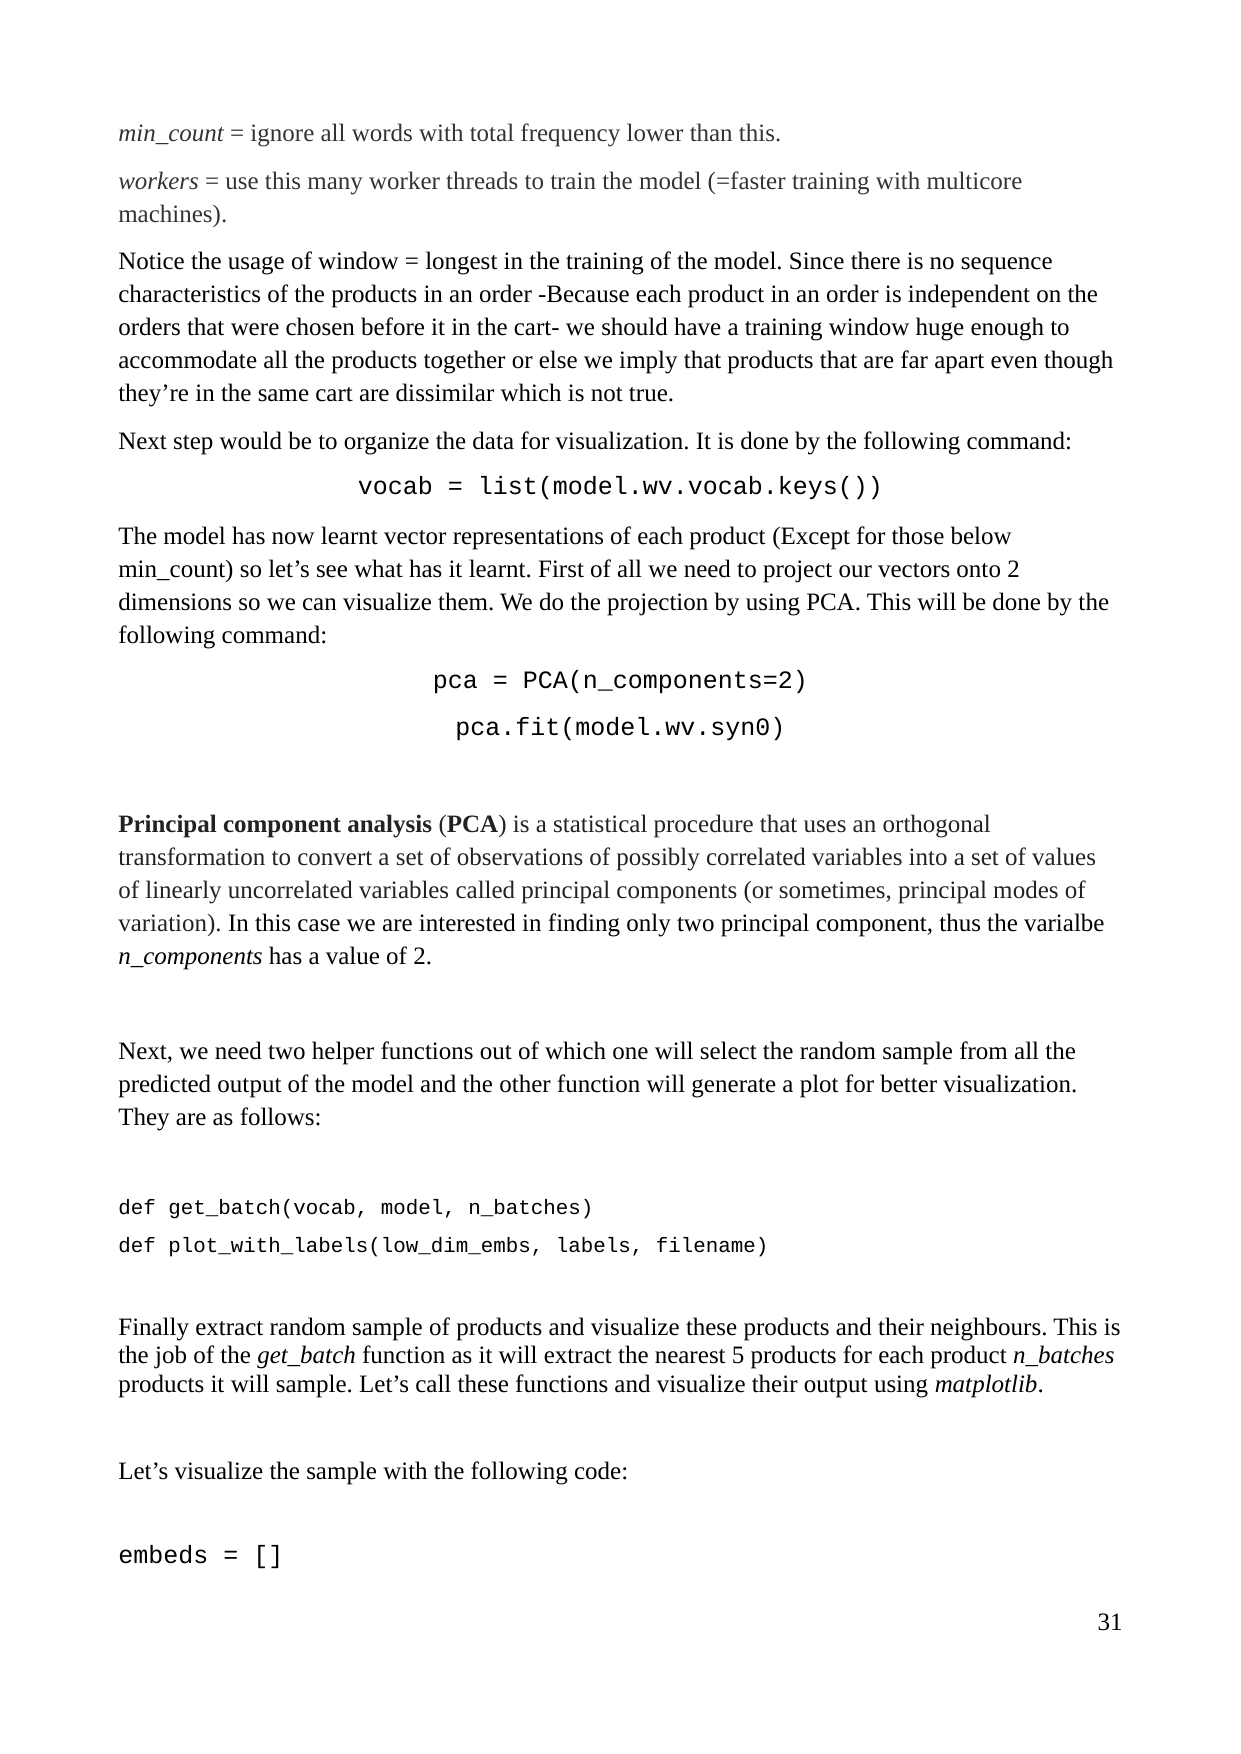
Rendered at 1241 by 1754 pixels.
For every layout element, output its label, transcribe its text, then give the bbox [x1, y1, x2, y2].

text Principal component analysis (PCA) is a statistical procedure that uses an orthogonal transformation to convert a set of observations of possibly correlated variables into a set of values of linearly uncorrelated variables called principal components (or sometimes, principal modes of variation). In this case we are interested in finding only two principal component, thus the varialbe n_components has a value of 2. [118, 809, 1122, 969]
text Next step would be to organize the data for visualization. It is done by the following command: [118, 426, 1122, 455]
text workers = use this many worker threads to train the model (=faster training with multicore machines). [118, 166, 1122, 227]
text def plot_with_labels(low_dim_embs, labels, filename) [118, 1235, 1122, 1259]
text Finally extract random sample of products and visualize these products and their neighbours. This is the job of the get_batch function as it will extract the nearest 5 products for each product n_batches products it will sample. Let’s call these functions and visualize their output using matplotlib. [118, 1312, 1122, 1398]
text embeds = [] [118, 1542, 1122, 1571]
text Let’s visualize the sample with the following code: [118, 1456, 1122, 1485]
text min_count = ignore all words with total frequency lower than this. [118, 118, 1122, 147]
text Next, we need two helper functions out of which one will select the random sample from all the predicted output of the model and the other function will generate a plot for better visualization. They are as follows: [118, 1036, 1122, 1131]
text The model has now learnt vector representations of each product (Except for those below min_count) so let’s see what has it learnt. First of all we need to project our vectors onto 2 dimensions so we can visualize them. We do the projection by using PCA. This will be done by the following command: [118, 521, 1122, 648]
text Notice the usage of window = longest in the training of the model. Since there is no sequence characteristics of the products in an order -Because each product in an order is independent on the orders that were chosen before it in the cart- we should have a training window huge enough to accommodate all the products together or else we imply that products that are far apart even though they’re in the same cart are dissimilar which is not true. [118, 246, 1122, 407]
text vocab = list(model.wv.vocab.keys()) [118, 474, 1122, 502]
text pca.fit(model.wv.syn0) [118, 714, 1122, 743]
text pca = PCA(n_components=2) [118, 667, 1122, 696]
text def get_batch(vocab, model, n_batches) [118, 1197, 1122, 1221]
